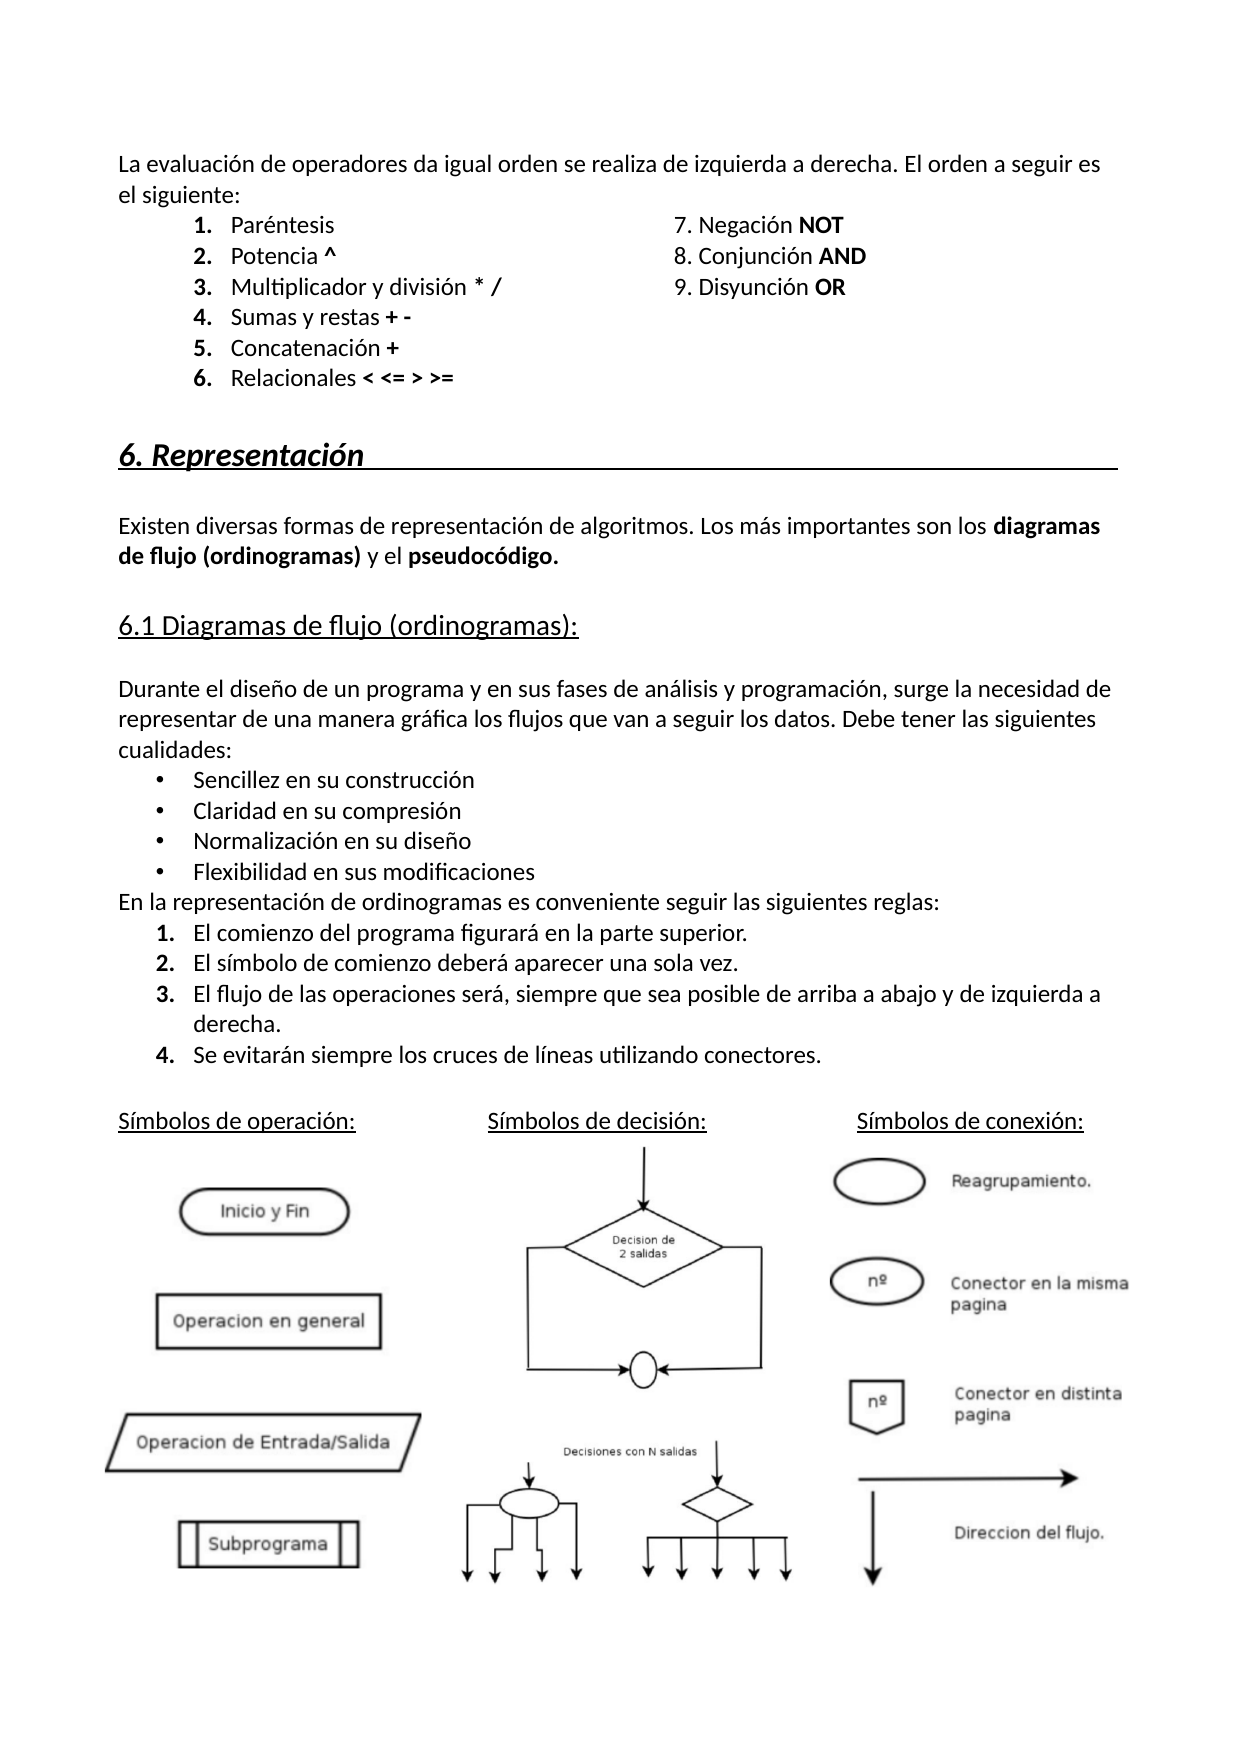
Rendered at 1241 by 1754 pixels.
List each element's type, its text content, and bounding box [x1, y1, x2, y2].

list Sumas y restas + - [193, 301, 1122, 332]
list Claridad en su compresión [156, 795, 1122, 825]
text Existen diversas formas de representación de algoritmos. Los más importantes son los diagramas de flujo (ordinogramas) y el pseudocódigo. [118, 510, 1122, 571]
list Potencia ^ 8. Conjunción AND [193, 240, 1122, 271]
list Flexibilidad en sus modificaciones [156, 856, 1122, 886]
list El comienzo del programa figurará en la parte superior. [156, 917, 1122, 947]
text En la representación de ordinogramas es conveniente seguir las siguientes reglas: [118, 886, 1122, 917]
list El símbolo de comienzo deberá aparecer una sola vez. [156, 947, 1122, 978]
list El flujo de las operaciones será, siempre que sea posible de arriba a abajo y de izquierda a derecha. [156, 978, 1122, 1039]
text Durante el diseño de un programa y en sus fases de análisis y programación, surge la necesidad de representar de una manera gráfica los flujos que van a seguir los datos. Debe tener las siguientes cualidades: [118, 673, 1122, 764]
list Relacionales < <= > >= [193, 362, 1122, 393]
list Sencillez en su construcción [156, 764, 1122, 795]
text Símbolos de operación: Símbolos de decisión: Símbolos de conexión: [118, 1105, 1122, 1136]
list Concatenación + [193, 332, 1122, 362]
text 6.1 Diagramas de flujo (ordinogramas): [118, 607, 1122, 642]
text 6. Representación [118, 433, 1122, 474]
text La evaluación de operadores da igual orden se realiza de izquierda a derecha. El orden a seguir es el siguiente: [118, 149, 1122, 210]
list Se evitarán siempre los cruces de líneas utilizando conectores. [156, 1039, 1122, 1069]
list Multiplicador y división * / 9. Disyunción OR [193, 271, 1122, 301]
picture [88, 1142, 1157, 1594]
list Normalización en su diseño [156, 825, 1122, 856]
list Paréntesis 7. Negación NOT [193, 210, 1122, 240]
